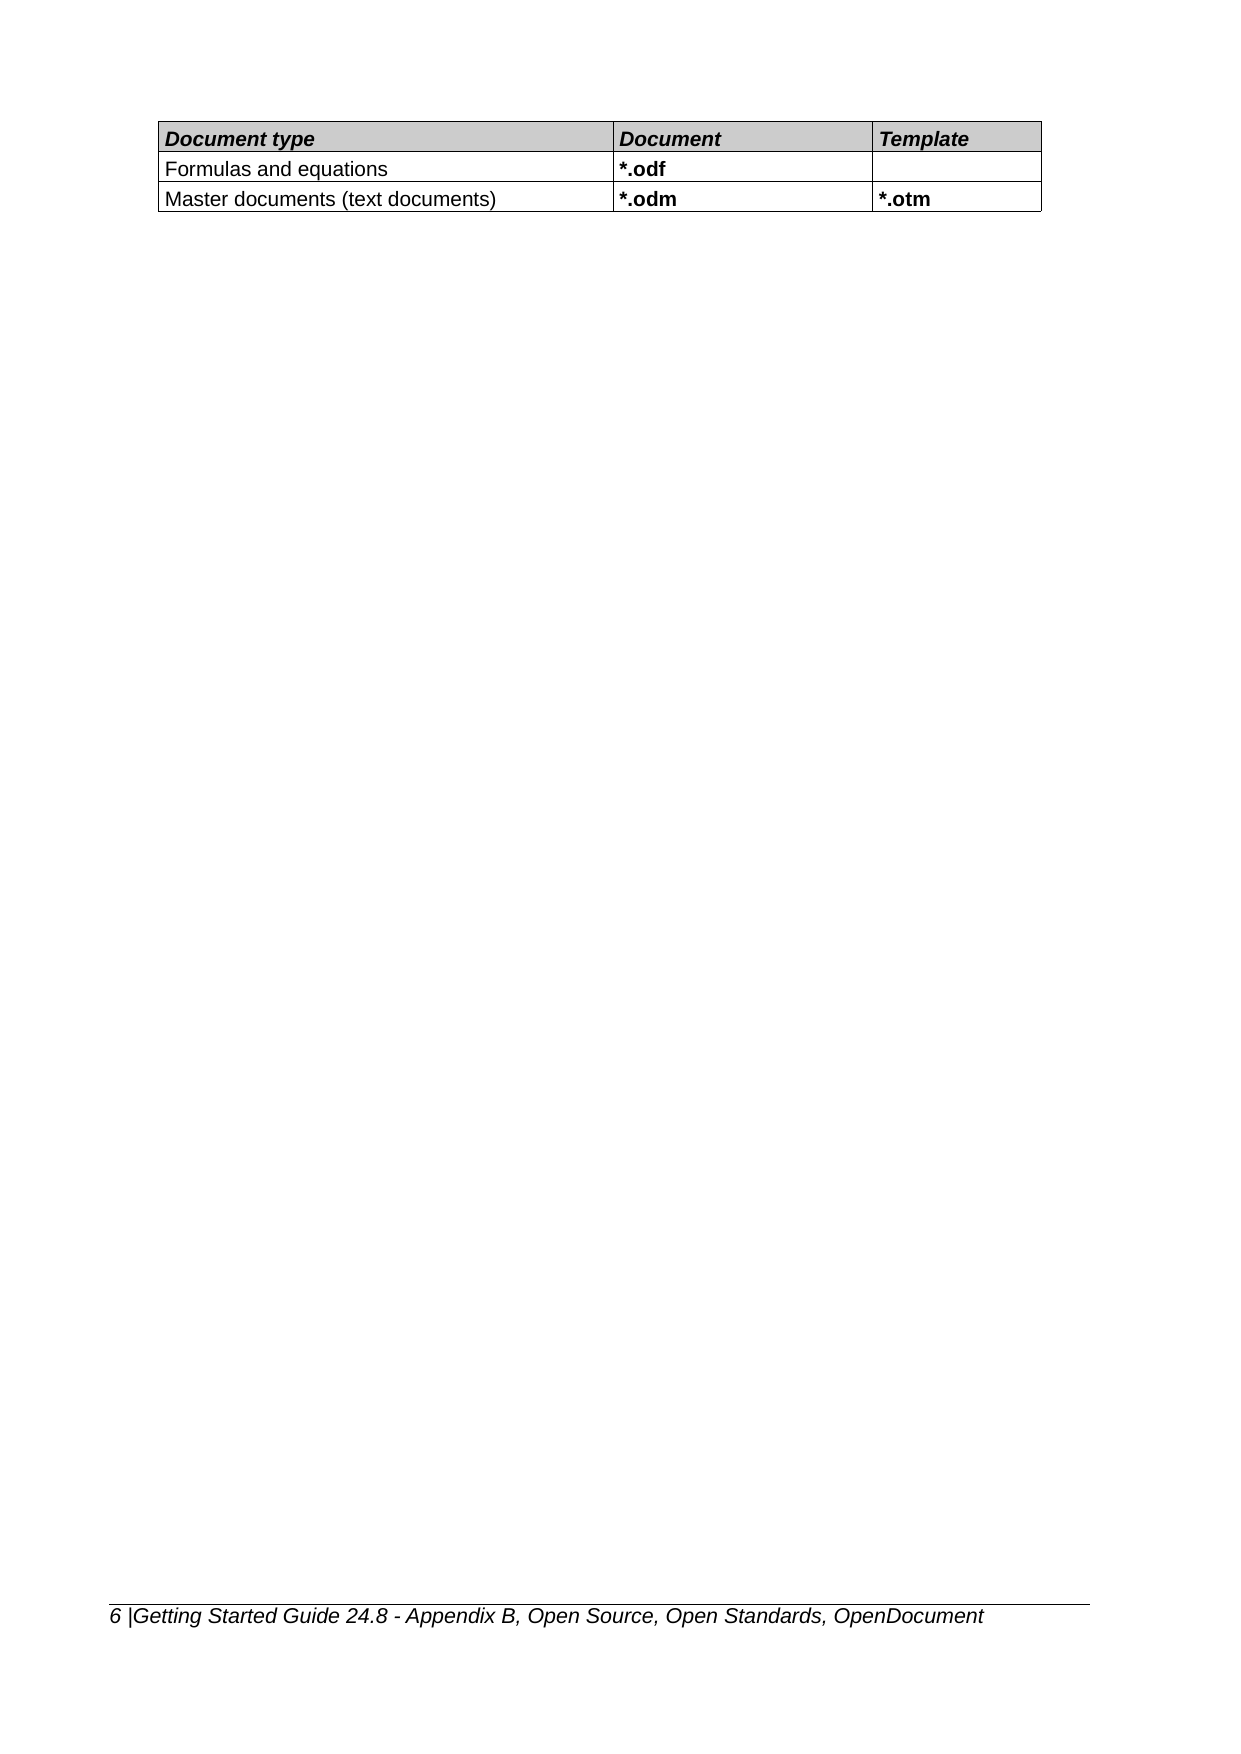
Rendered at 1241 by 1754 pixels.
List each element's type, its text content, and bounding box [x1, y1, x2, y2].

table_cell ‍ [873, 152, 1041, 181]
table_cell ‍Master documents (text documents) [159, 182, 613, 211]
table_header ‍Template [873, 122, 1041, 151]
table_cell *.odf [614, 152, 872, 181]
table_cell *.odm [614, 182, 872, 211]
table_cell *.otm [873, 182, 1041, 211]
table_cell Formulas and equations [159, 152, 613, 181]
table_header ‍Document type [159, 122, 613, 151]
table_header ‍Document [614, 122, 872, 151]
